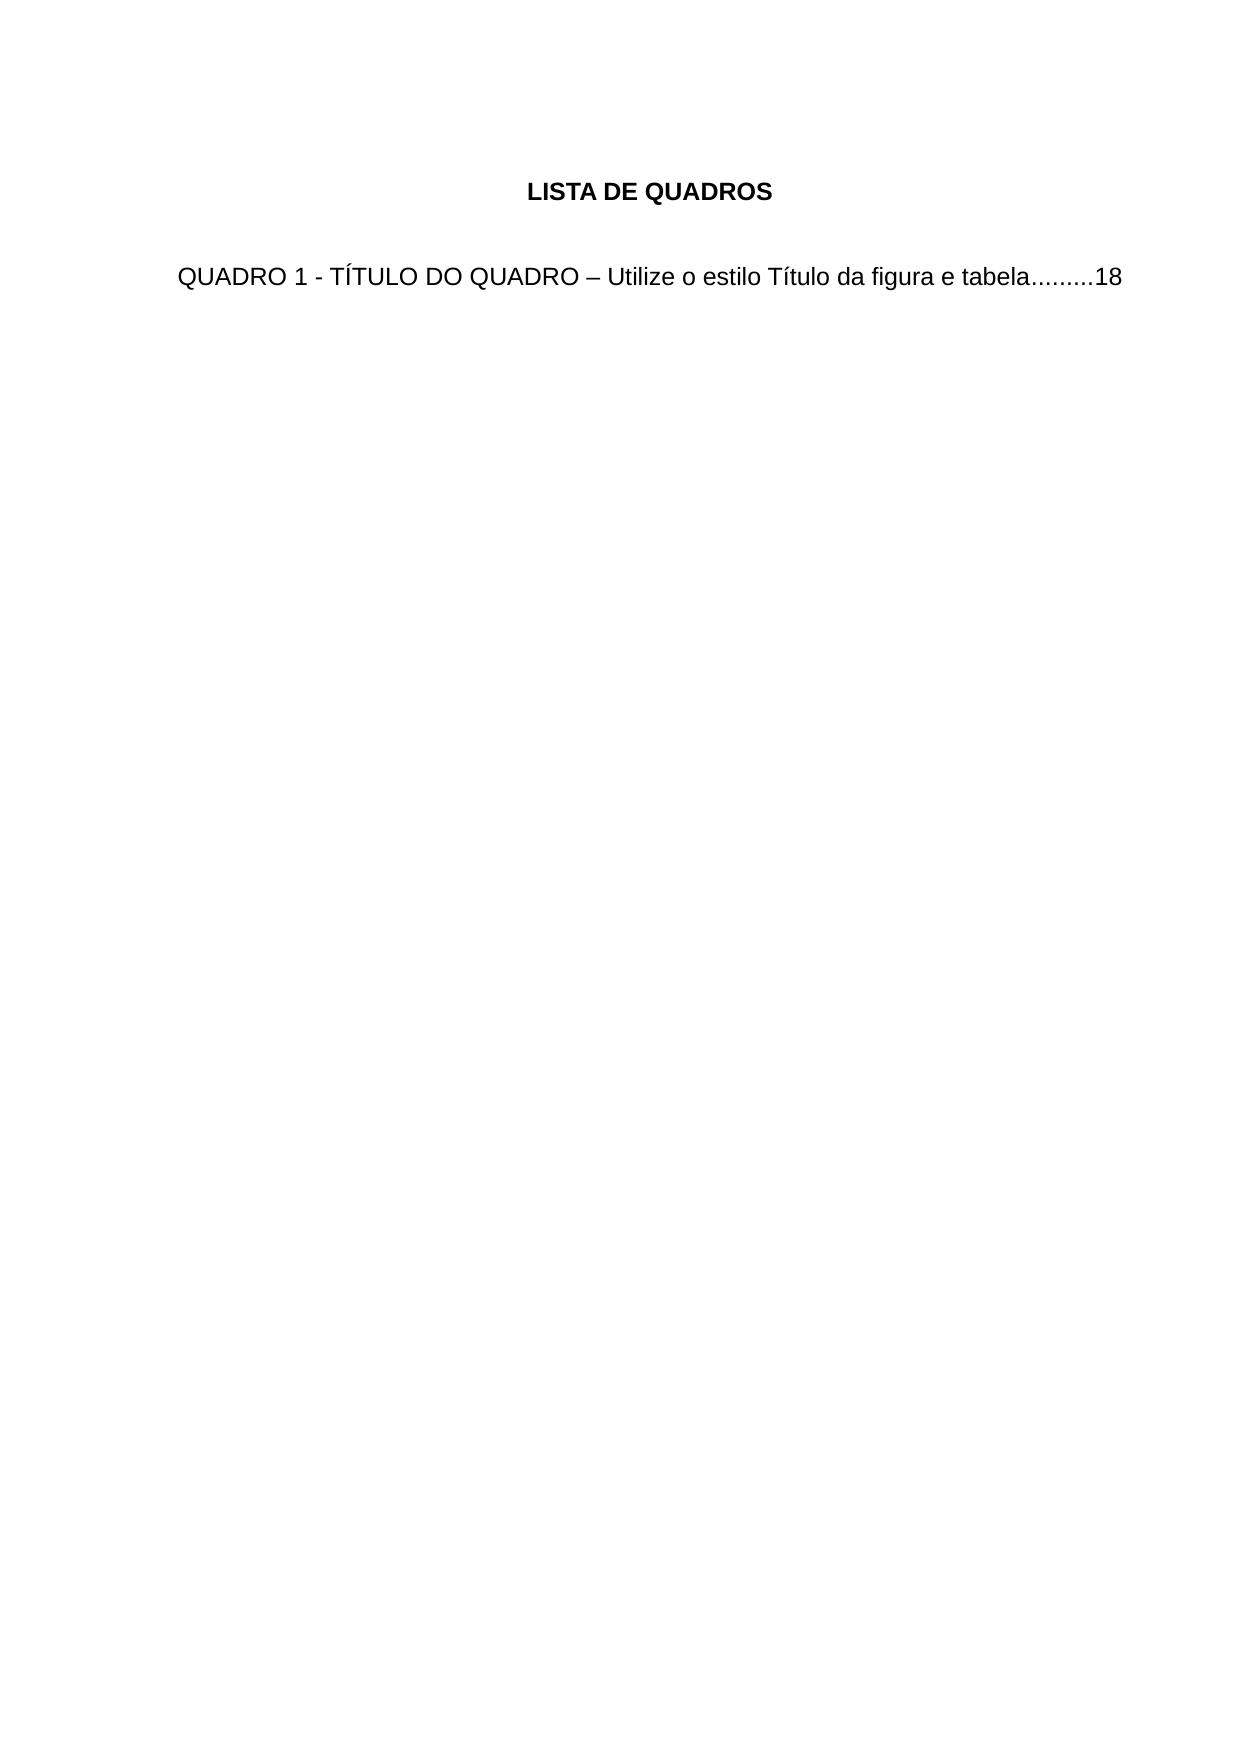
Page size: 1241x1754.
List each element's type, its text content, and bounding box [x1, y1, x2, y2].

text QUADRO 1 - TÍTULO DO QUADRO – Utilize o estilo Título da figura e tabela 18 [177, 262, 1122, 290]
subtitle LISTA DE QUADROS [177, 177, 1122, 206]
